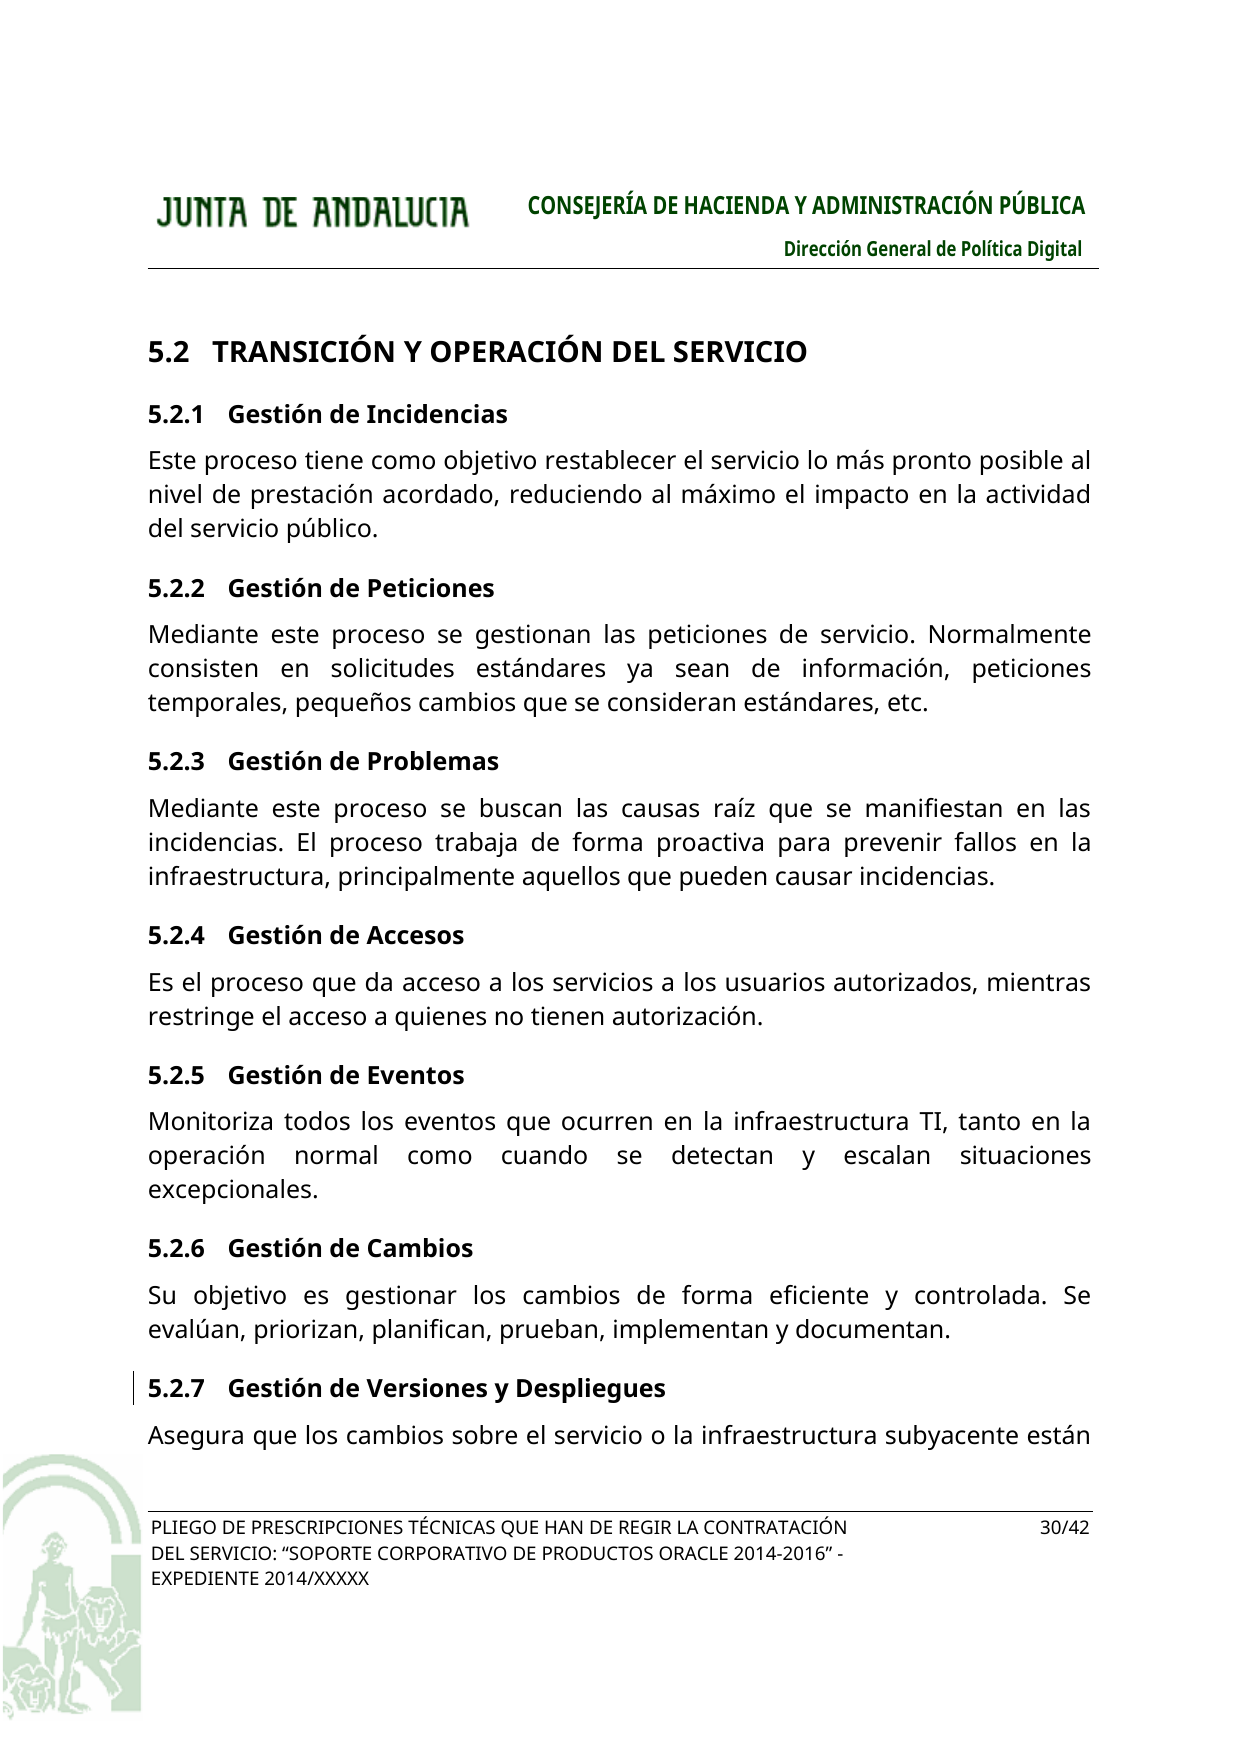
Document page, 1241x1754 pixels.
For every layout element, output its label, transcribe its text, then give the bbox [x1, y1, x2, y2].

text Este proceso tiene como objetivo restablecer el servicio lo más pronto posible al nivel de prestación acordado, reduciendo al máximo el impacto en la actividad del servicio público. [148, 443, 1093, 545]
subtitle Gestión de Versiones y Despliegues [148, 1371, 1093, 1405]
subtitle Gestión de Incidencias [148, 396, 1093, 431]
picture [156, 197, 471, 229]
subtitle TRANSICIÓN Y OPERACIÓN DEL SERVICIO [148, 332, 1093, 371]
text Mediante este proceso se buscan las causas raíz que se manifiestan en las incidencias. El proceso trabaja de forma proactiva para prevenir fallos en la infraestructura, principalmente aquellos que pueden causar incidencias. [148, 791, 1093, 893]
text Es el proceso que da acceso a los servicios a los usuarios autorizados, mientras restringe el acceso a quienes no tienen autorización. [148, 964, 1093, 1032]
picture [2, 1454, 144, 1722]
subtitle Gestión de Peticiones [148, 570, 1093, 604]
text Monitoriza todos los eventos que ocurren en la infraestructura TI, tanto en la operación normal como cuando se detectan y escalan situaciones excepcionales. [148, 1104, 1093, 1206]
subtitle Gestión de Accesos [148, 918, 1093, 952]
subtitle Gestión de Eventos [148, 1057, 1093, 1091]
text Su objetivo es gestionar los cambios de forma eficiente y controlada. Se evalúan, priorizan, planifican, prueban, implementan y documentan. [148, 1278, 1093, 1346]
text Asegura que los cambios sobre el servicio o la infraestructura subyacente están [148, 1417, 1093, 1451]
text Mediante este proceso se gestionan las peticiones de servicio. Normalmente consisten en solicitudes estándares ya sean de información, peticiones temporales, pequeños cambios que se consideran estándares, etc. [148, 617, 1093, 719]
subtitle Gestión de Cambios [148, 1231, 1093, 1265]
subtitle Gestión de Problemas [148, 744, 1093, 778]
